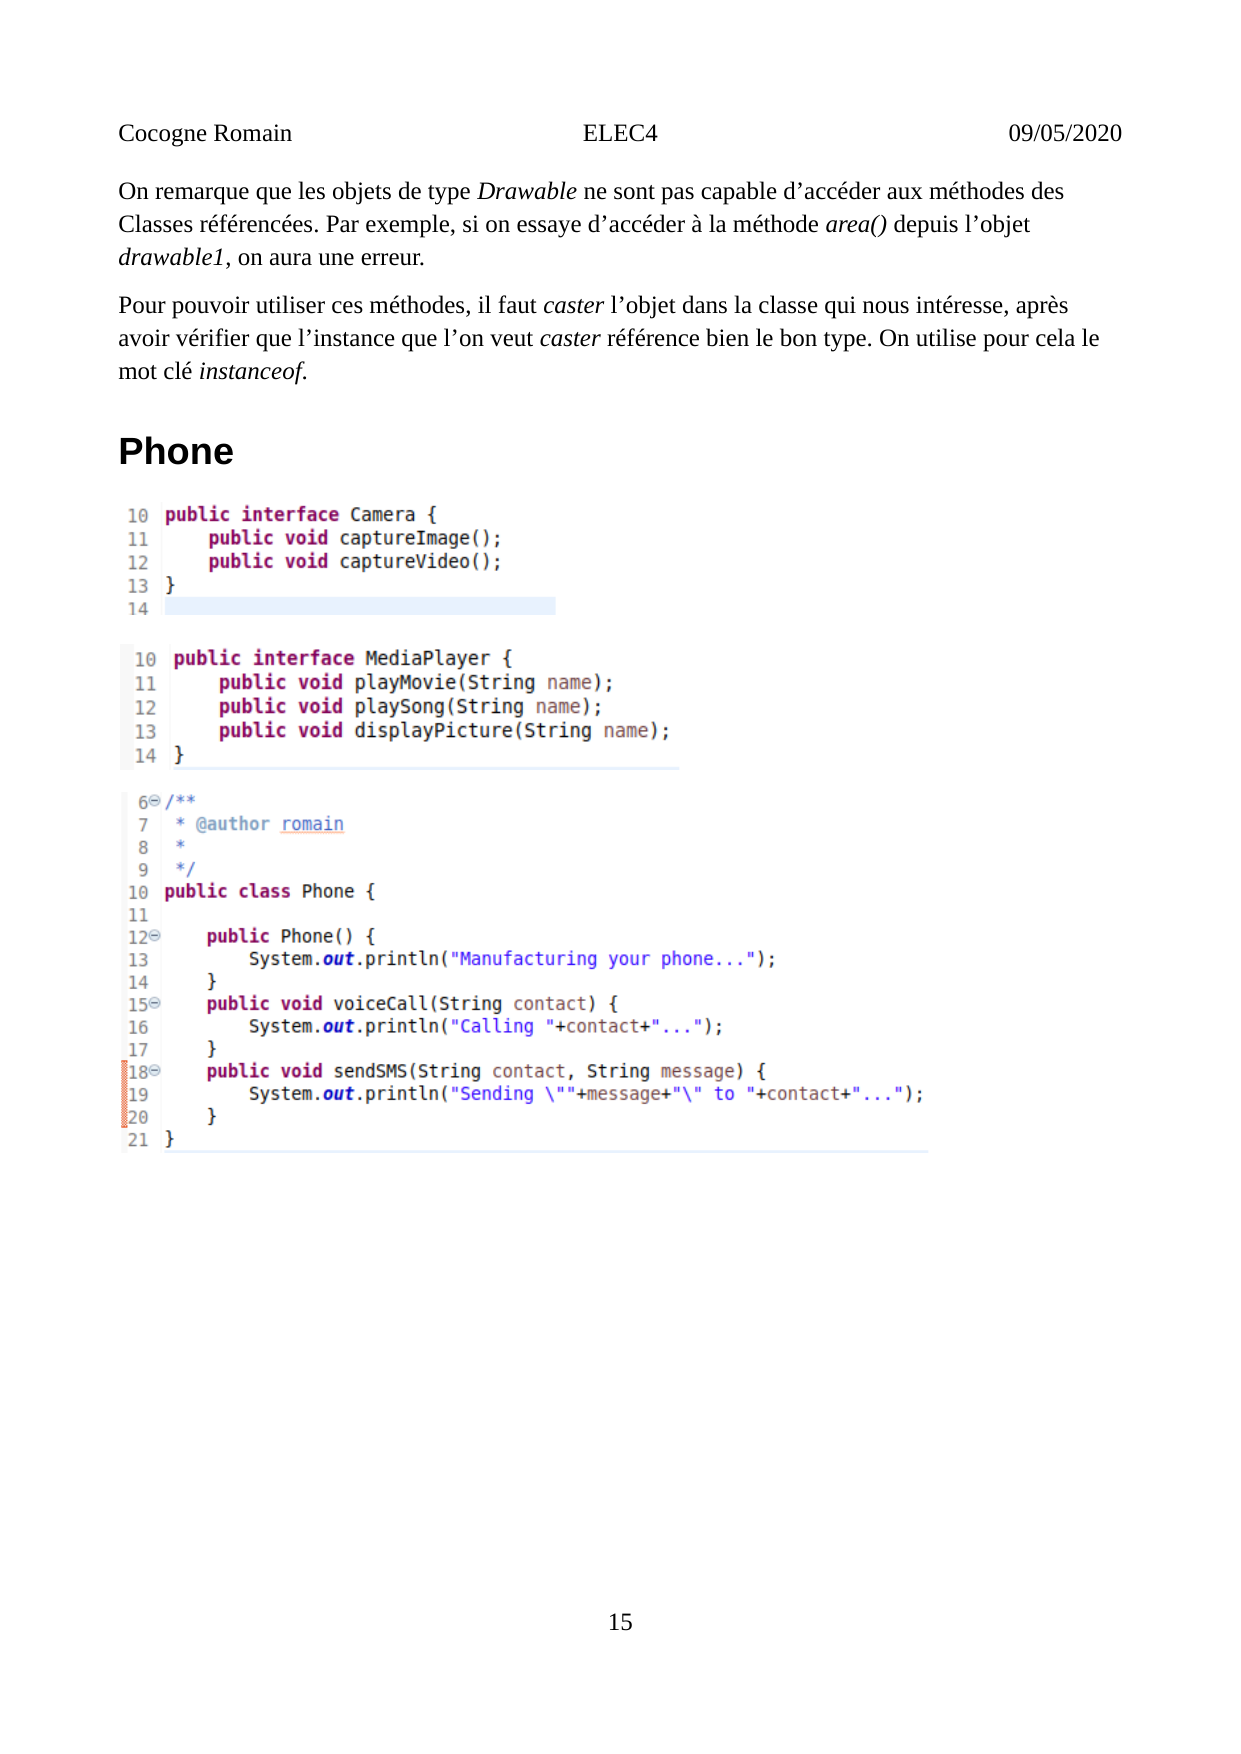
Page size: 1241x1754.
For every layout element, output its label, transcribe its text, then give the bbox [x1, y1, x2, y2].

picture [127, 502, 556, 615]
picture [121, 792, 929, 1153]
text Pour pouvoir utiliser ces méthodes, il faut caster l’objet dans la classe qui nous intéresse, après avoir vérifier que l’instance que l’on veut caster référence bien le bon type. On utilise pour cela le mot clé instanceof. [118, 290, 1122, 385]
picture [120, 644, 680, 770]
text On remarque que les objets de type Drawable ne sont pas capable d’accéder aux méthodes des Classes référencées. Par exemple, si on essaye d’accéder à la méthode area() depuis l’objet drawable1, on aura une erreur. [118, 176, 1122, 271]
subtitle Phone [118, 429, 1122, 472]
